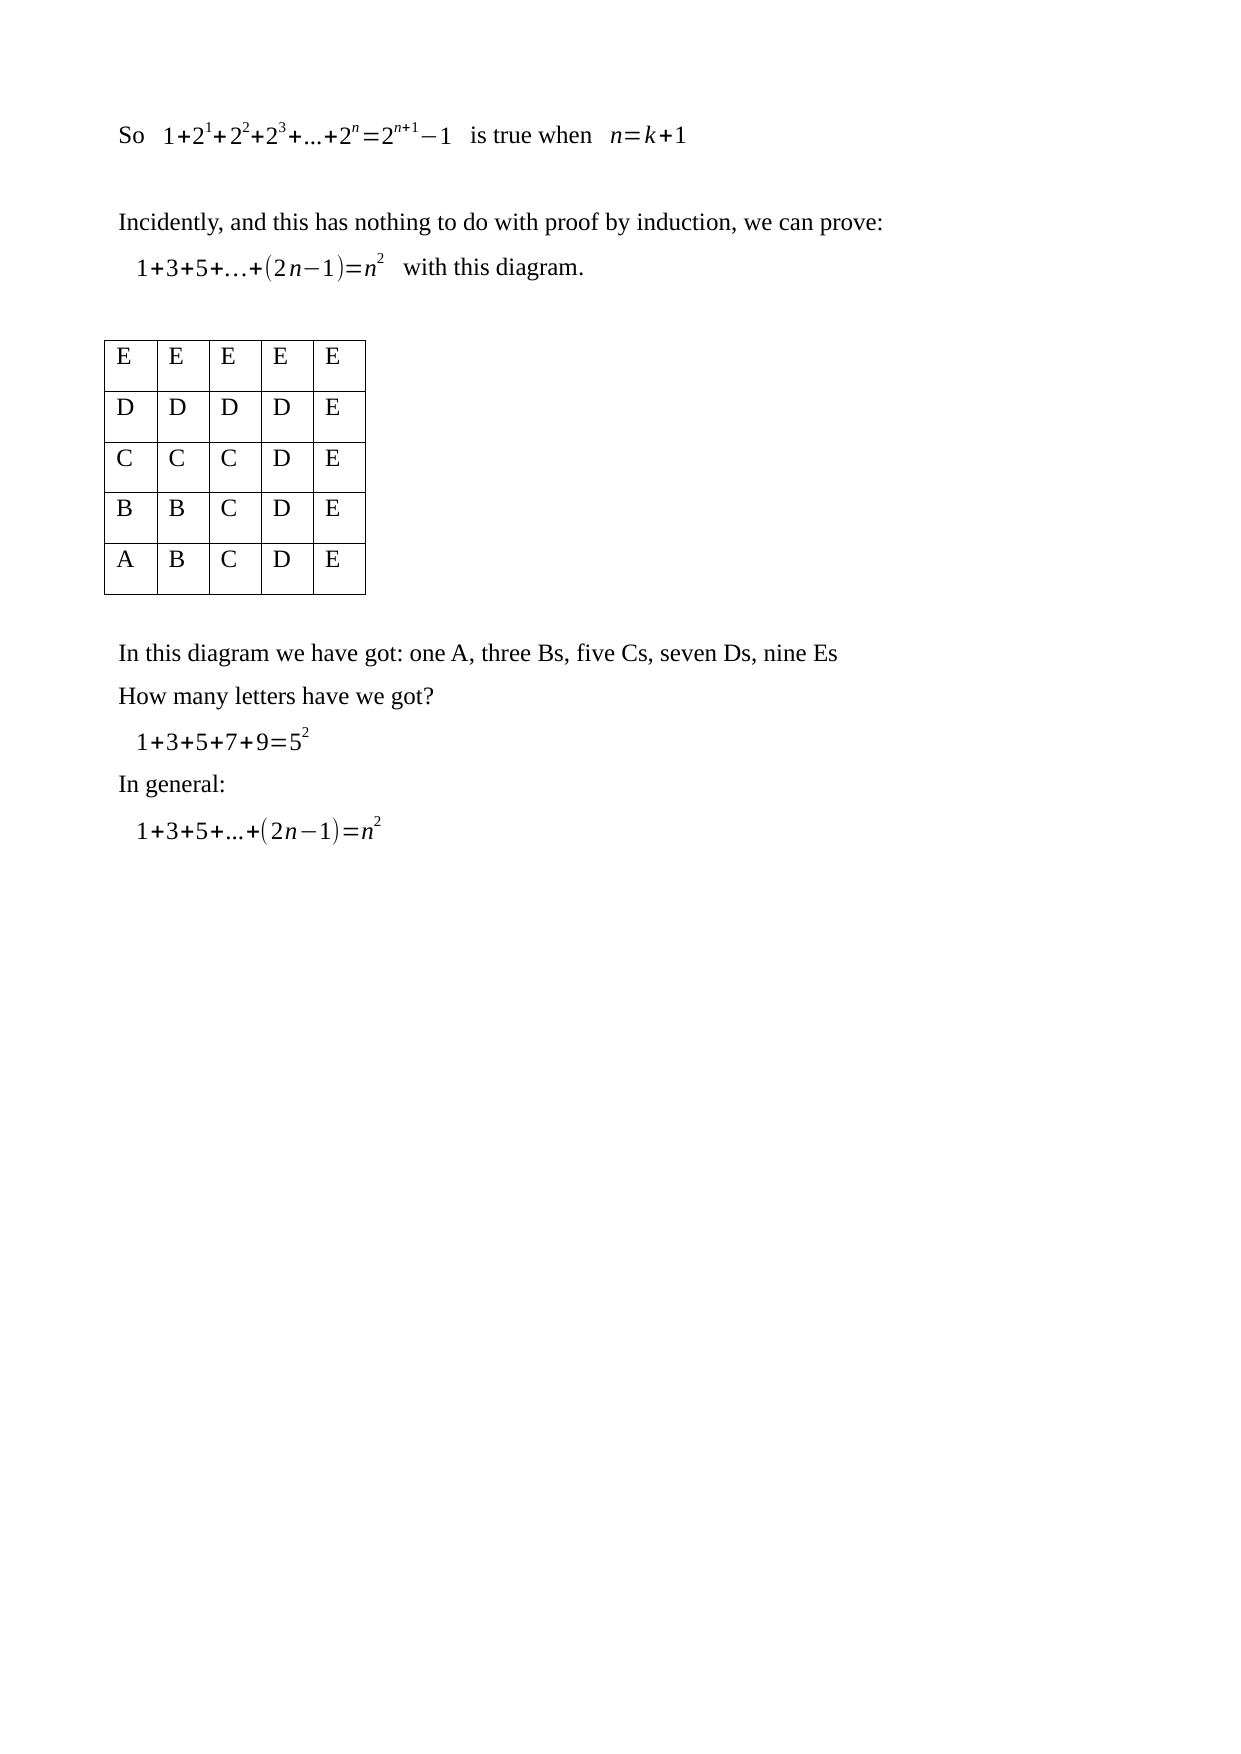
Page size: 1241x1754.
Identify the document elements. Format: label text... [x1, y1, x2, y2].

table_cell B [158, 544, 209, 593]
table_header E [314, 341, 365, 391]
table_cell D [105, 392, 157, 442]
table_cell C [158, 443, 209, 492]
text In general: [118, 769, 1122, 798]
table_cell B [158, 493, 209, 543]
table_cell D [158, 392, 209, 442]
table_cell D [262, 493, 313, 543]
table_header E [105, 341, 157, 391]
table_cell D [262, 443, 313, 492]
table_header E [210, 341, 261, 391]
table_cell E [314, 392, 365, 442]
text Sois true when [118, 118, 1122, 149]
table_cell D [210, 392, 261, 442]
table_cell C [210, 443, 261, 492]
table_cell E [314, 493, 365, 543]
table_cell E [314, 544, 365, 593]
table_cell E [314, 443, 365, 492]
text How many letters have we got? [118, 681, 1122, 709]
table_cell C [210, 544, 261, 593]
table_cell B [105, 493, 157, 543]
table_cell A [105, 544, 157, 593]
table_cell C [210, 493, 261, 543]
table_cell C [105, 443, 157, 492]
table_cell D [262, 544, 313, 593]
text In this diagram we have got: one A, three Bs, five Cs, seven Ds, nine Es [118, 638, 1122, 666]
table_header E [262, 341, 313, 391]
table_cell D [262, 392, 313, 442]
text Incidently, and this has nothing to do with proof by induction, we can prove:with this diagram. [118, 207, 1122, 283]
table_header E [158, 341, 209, 391]
